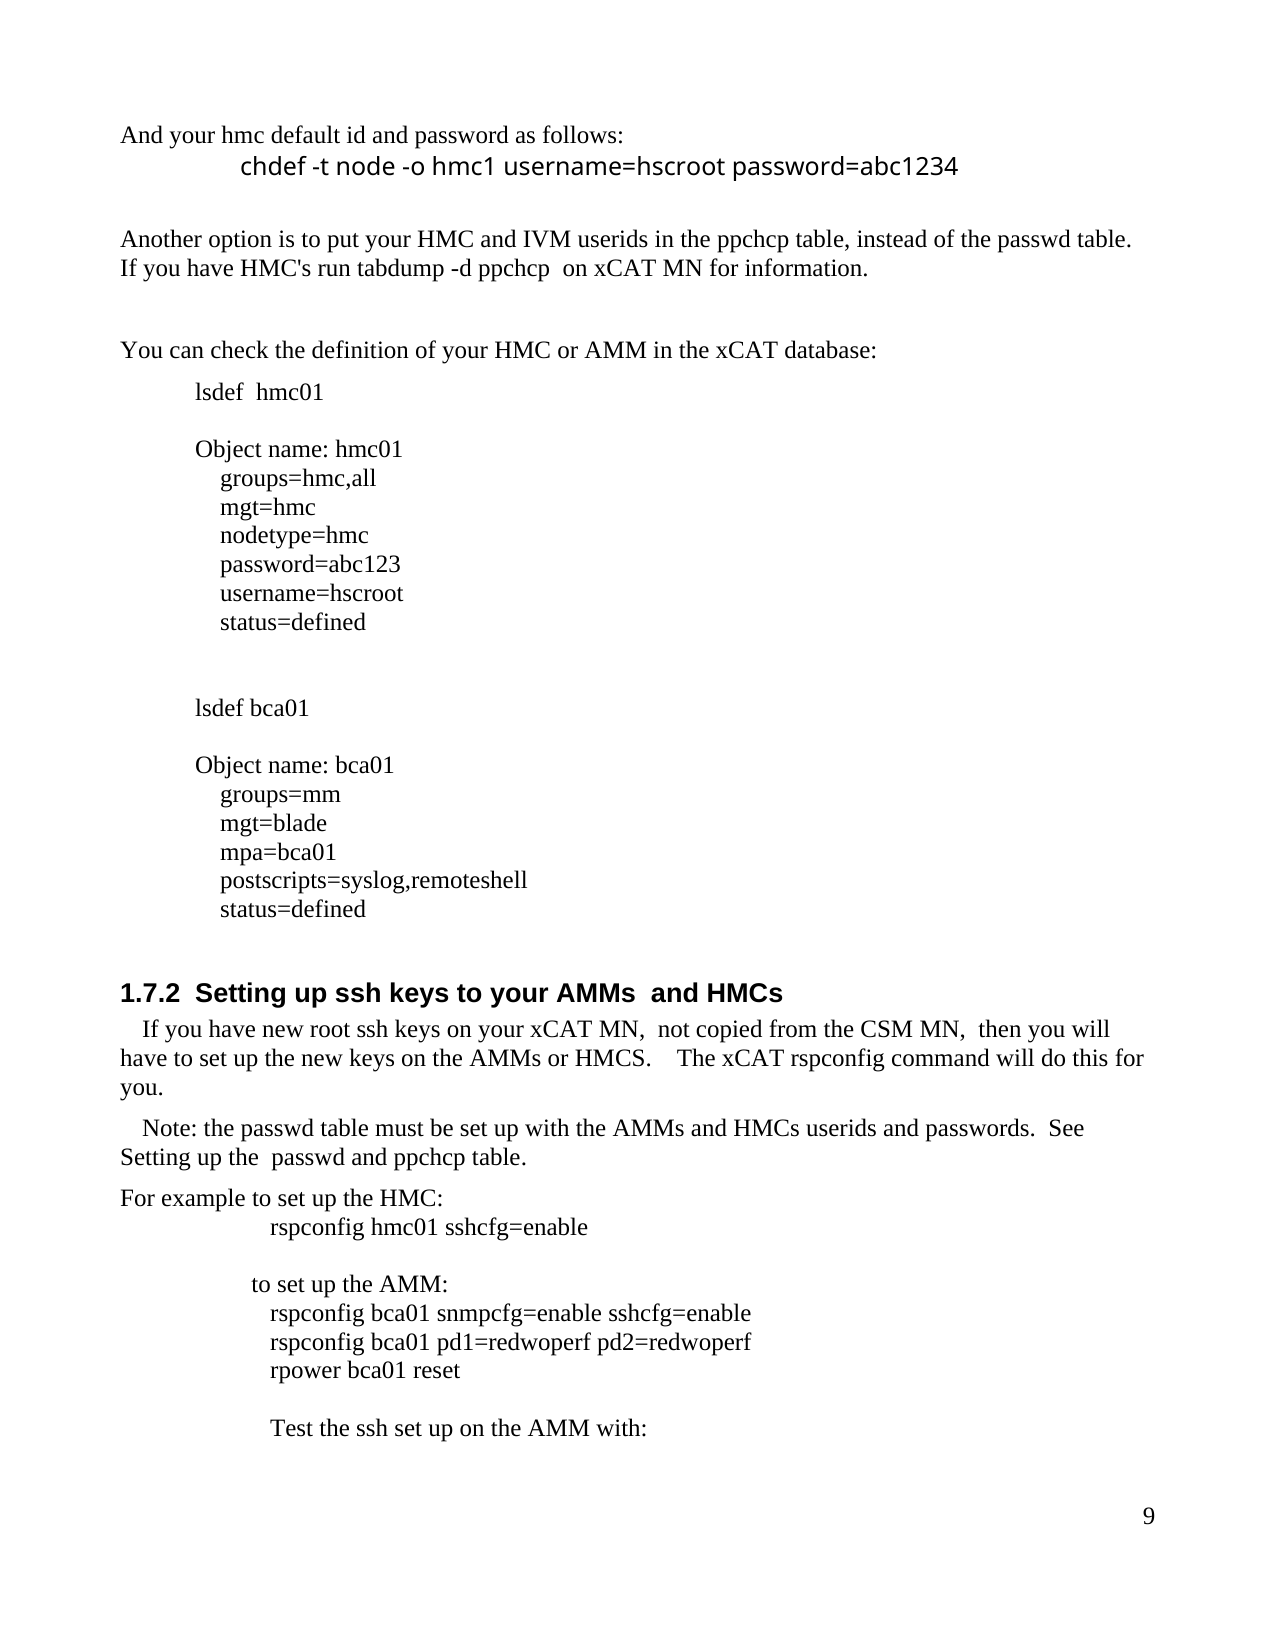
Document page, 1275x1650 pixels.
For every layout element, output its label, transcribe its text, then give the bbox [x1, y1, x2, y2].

text lsdef bca01 [195, 693, 1155, 722]
text Another option is to put your HMC and IVM userids in the ppchcp table, instead of the passwd table. If you have HMC's run tabdump -d ppchcp on xCAT MN for information. [120, 224, 1155, 282]
subtitle Setting up ssh keys to your AMMs and HMCs [120, 977, 1155, 1008]
text Object name: hmc01 [195, 434, 1155, 463]
text mgt=blade [195, 808, 1155, 837]
text nodetype=hmc [195, 520, 1155, 549]
text chdef -t node -o hmc1 username=hscroot password=abc1234 [120, 149, 1155, 183]
text For example to set up the HMC: [120, 1183, 1155, 1212]
text mgt=hmc [195, 492, 1155, 520]
text rspconfig hmc01 sshcfg=enable [195, 1212, 1155, 1240]
text You can check the definition of your HMC or AMM in the xCAT database: [120, 335, 1155, 364]
text groups=mm [195, 779, 1155, 808]
text rspconfig bca01 snmpcfg=enable sshcfg=enable [270, 1298, 1155, 1327]
text And your hmc default id and password as follows: [120, 120, 1155, 149]
text Test the ssh set up on the AMM with: [270, 1413, 1155, 1442]
text groups=hmc,all [195, 463, 1155, 492]
text password=abc123 [195, 549, 1155, 578]
text If you have new root ssh keys on your xCAT MN, not copied from the CSM MN, then you will have to set up the new keys on the AMMs or HMCS. The xCAT rspconfig command will do this for you. [120, 1014, 1155, 1100]
text status=defined [195, 607, 1155, 635]
text rspconfig bca01 pd1=redwoperf pd2=redwoperf [270, 1327, 1155, 1355]
text rpower bca01 reset [270, 1355, 1155, 1384]
text postscripts=syslog,remoteshell [195, 865, 1155, 894]
text Note: the passwd table must be set up with the AMMs and HMCs userids and passwords. See Setting up the passwd and ppchcp table. [120, 1113, 1155, 1170]
text mpa=bca01 [195, 837, 1155, 865]
text Object name: bca01 [195, 750, 1155, 779]
text lsdef hmc01 [195, 377, 1155, 405]
text status=defined [195, 894, 1155, 923]
text username=hscroot [195, 578, 1155, 607]
text to set up the AMM: [120, 1269, 1155, 1298]
